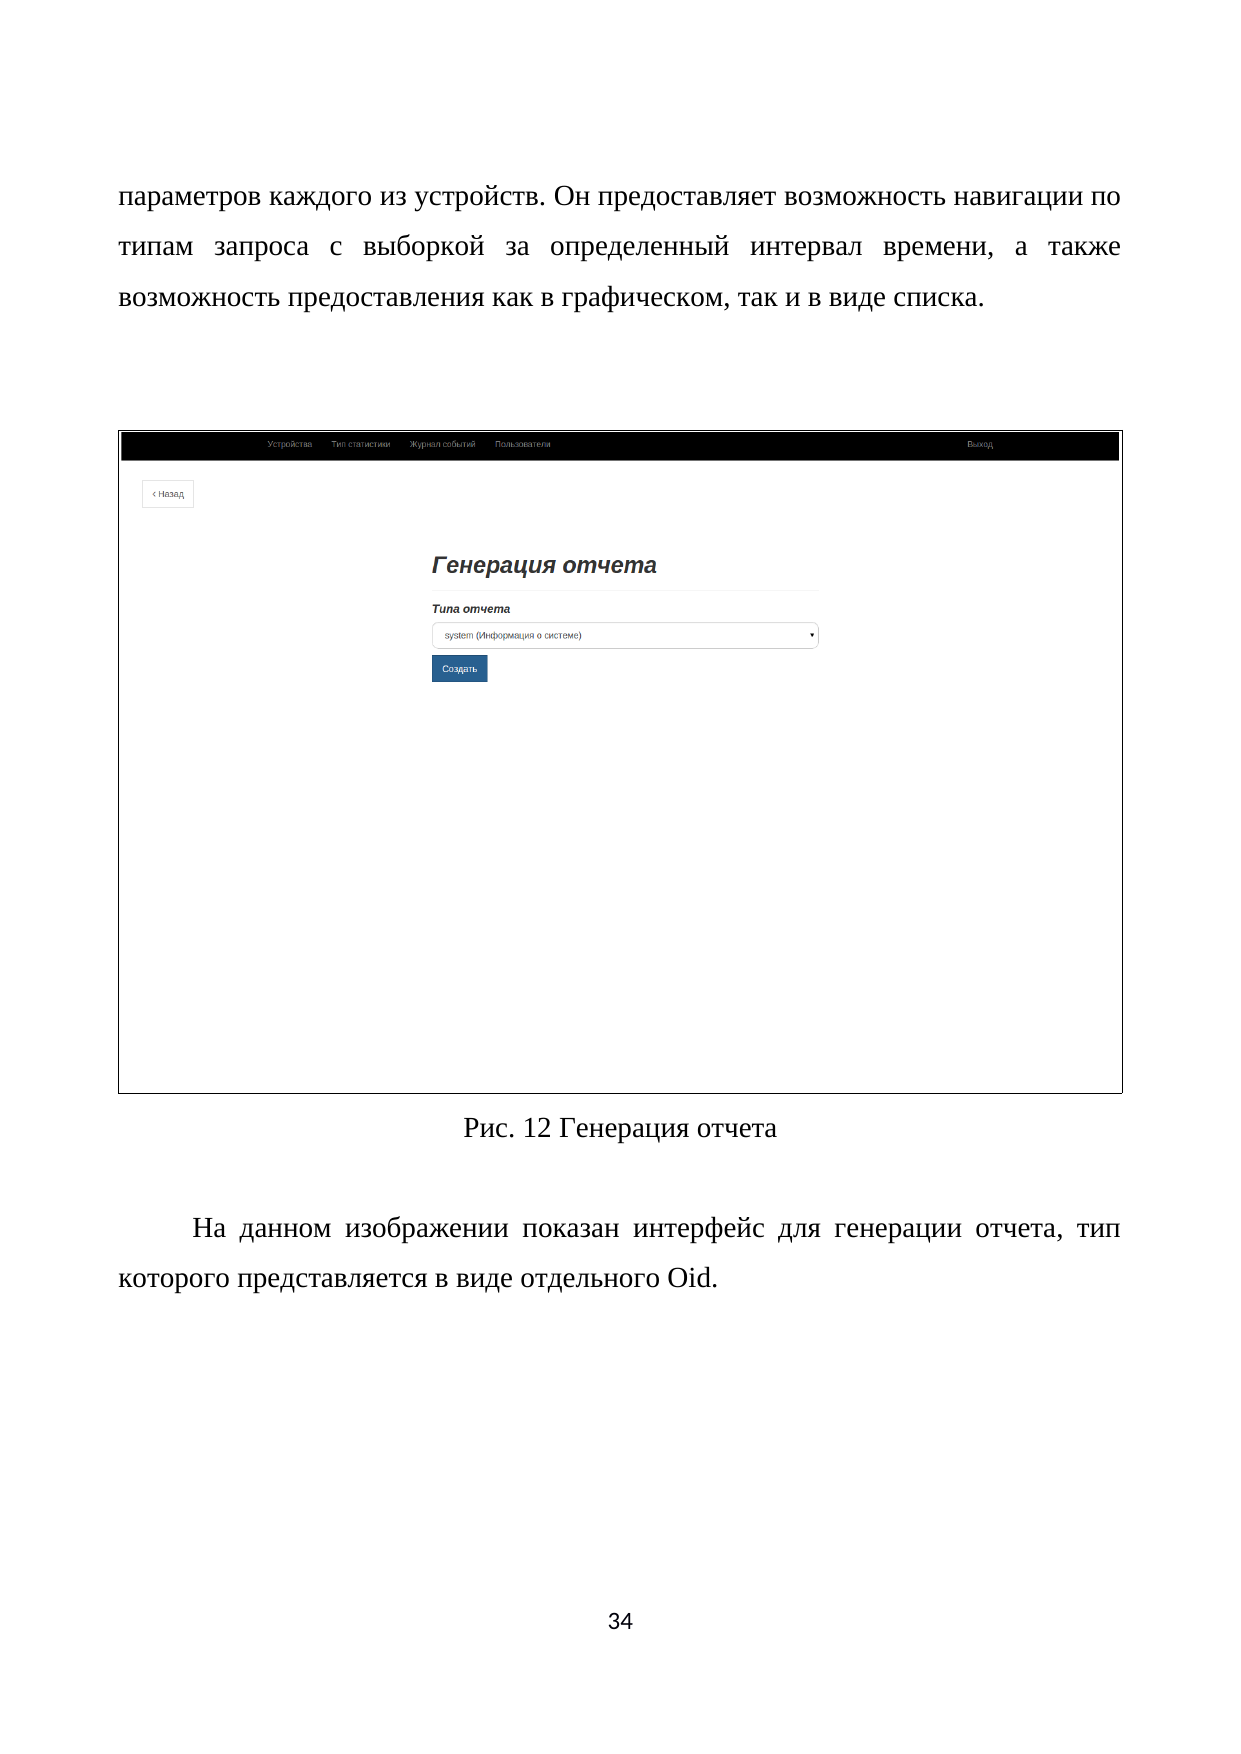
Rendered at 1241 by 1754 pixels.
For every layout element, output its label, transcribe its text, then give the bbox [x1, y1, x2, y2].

text параметров каждого из устройств. Он предоставляет возможность навигации по типам запроса с выборкой за определенный интервал времени, а также возможность предоставления как в графическом, так и в виде списка. [118, 178, 1122, 312]
text На данном изображении показан интерфейс для генерации отчета, тип которого представляется в виде отдельного Oid. [118, 1210, 1122, 1294]
text [119, 431, 1122, 1093]
text Рис. 12 Генерация отчета [118, 1094, 1122, 1143]
picture [121, 432, 1119, 1090]
